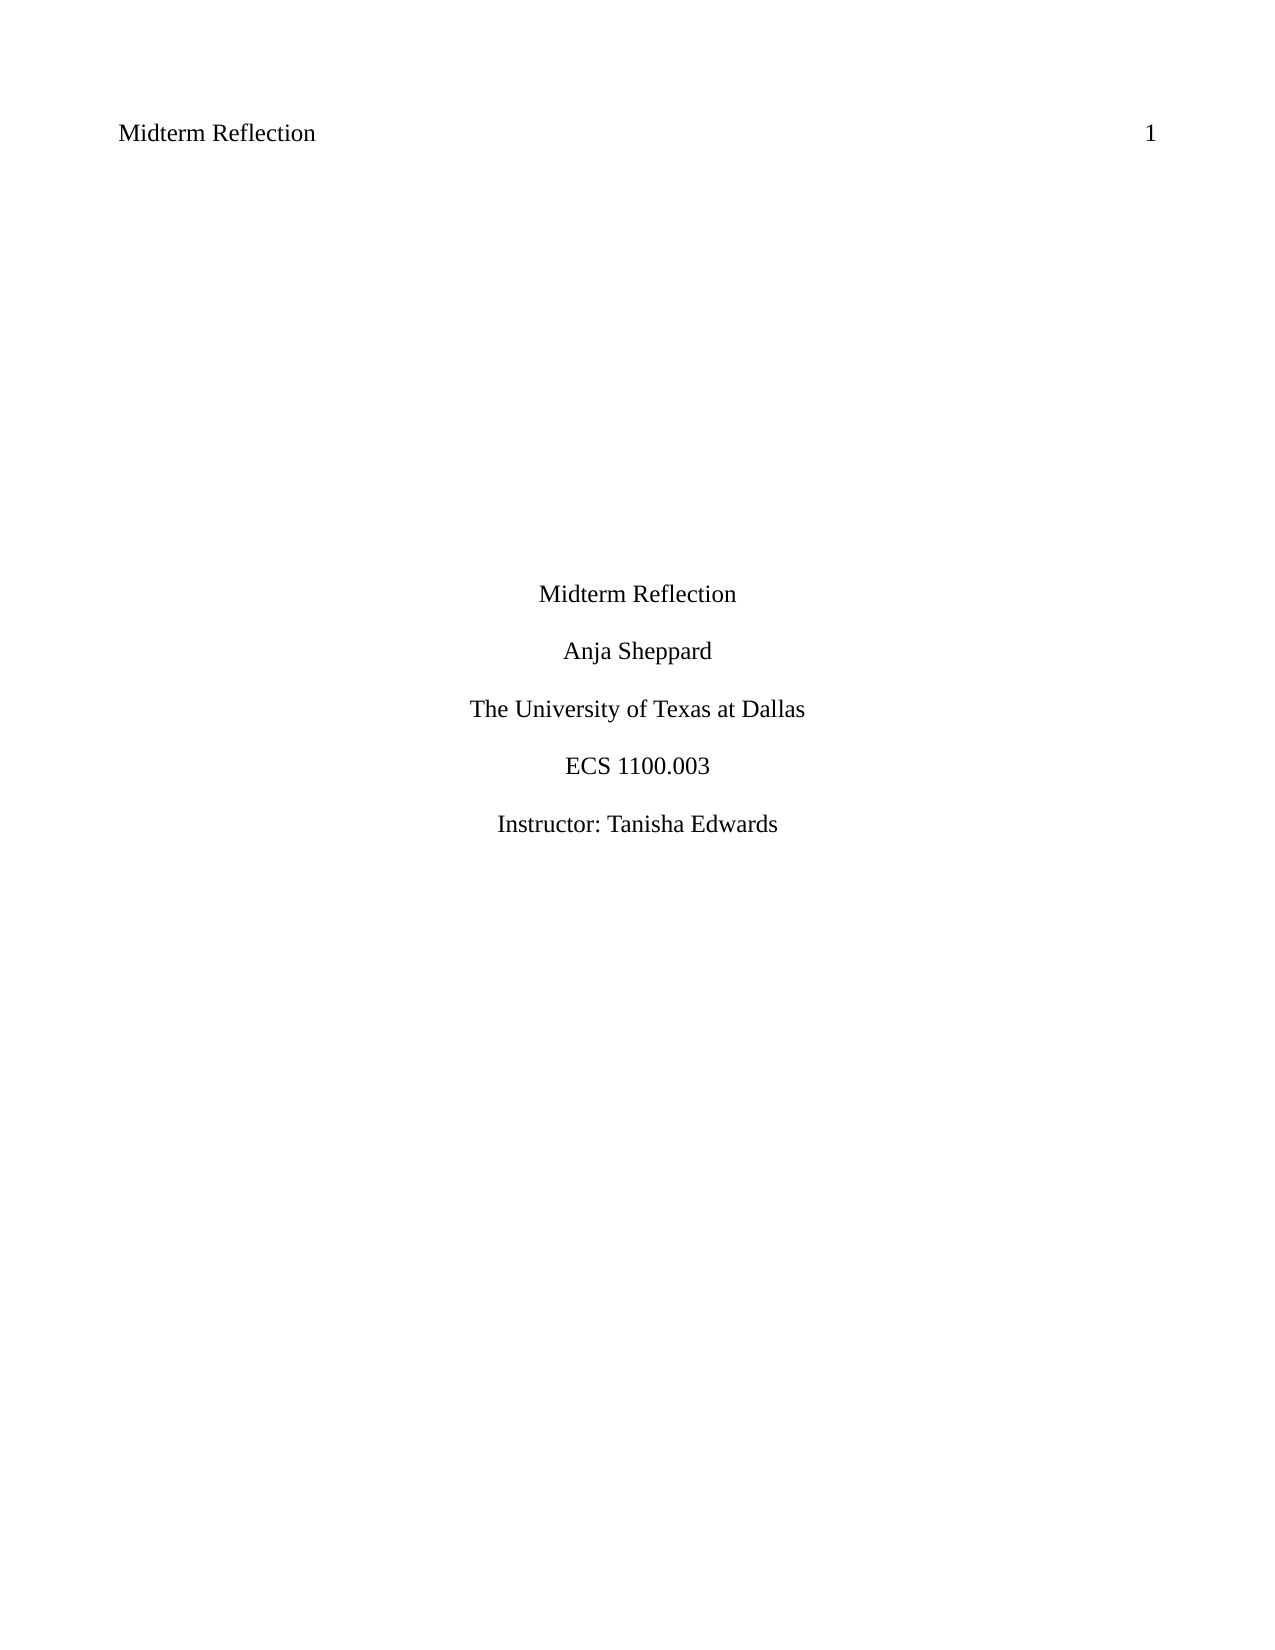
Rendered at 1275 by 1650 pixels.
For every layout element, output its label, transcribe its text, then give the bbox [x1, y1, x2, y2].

text Instructor: Tanisha Edwards [118, 809, 1157, 838]
text ECS 1100.003 [118, 751, 1157, 780]
text Anja Sheppard [118, 636, 1157, 665]
text Midterm Reflection [118, 579, 1157, 608]
text The University of Texas at Dallas [118, 694, 1157, 723]
